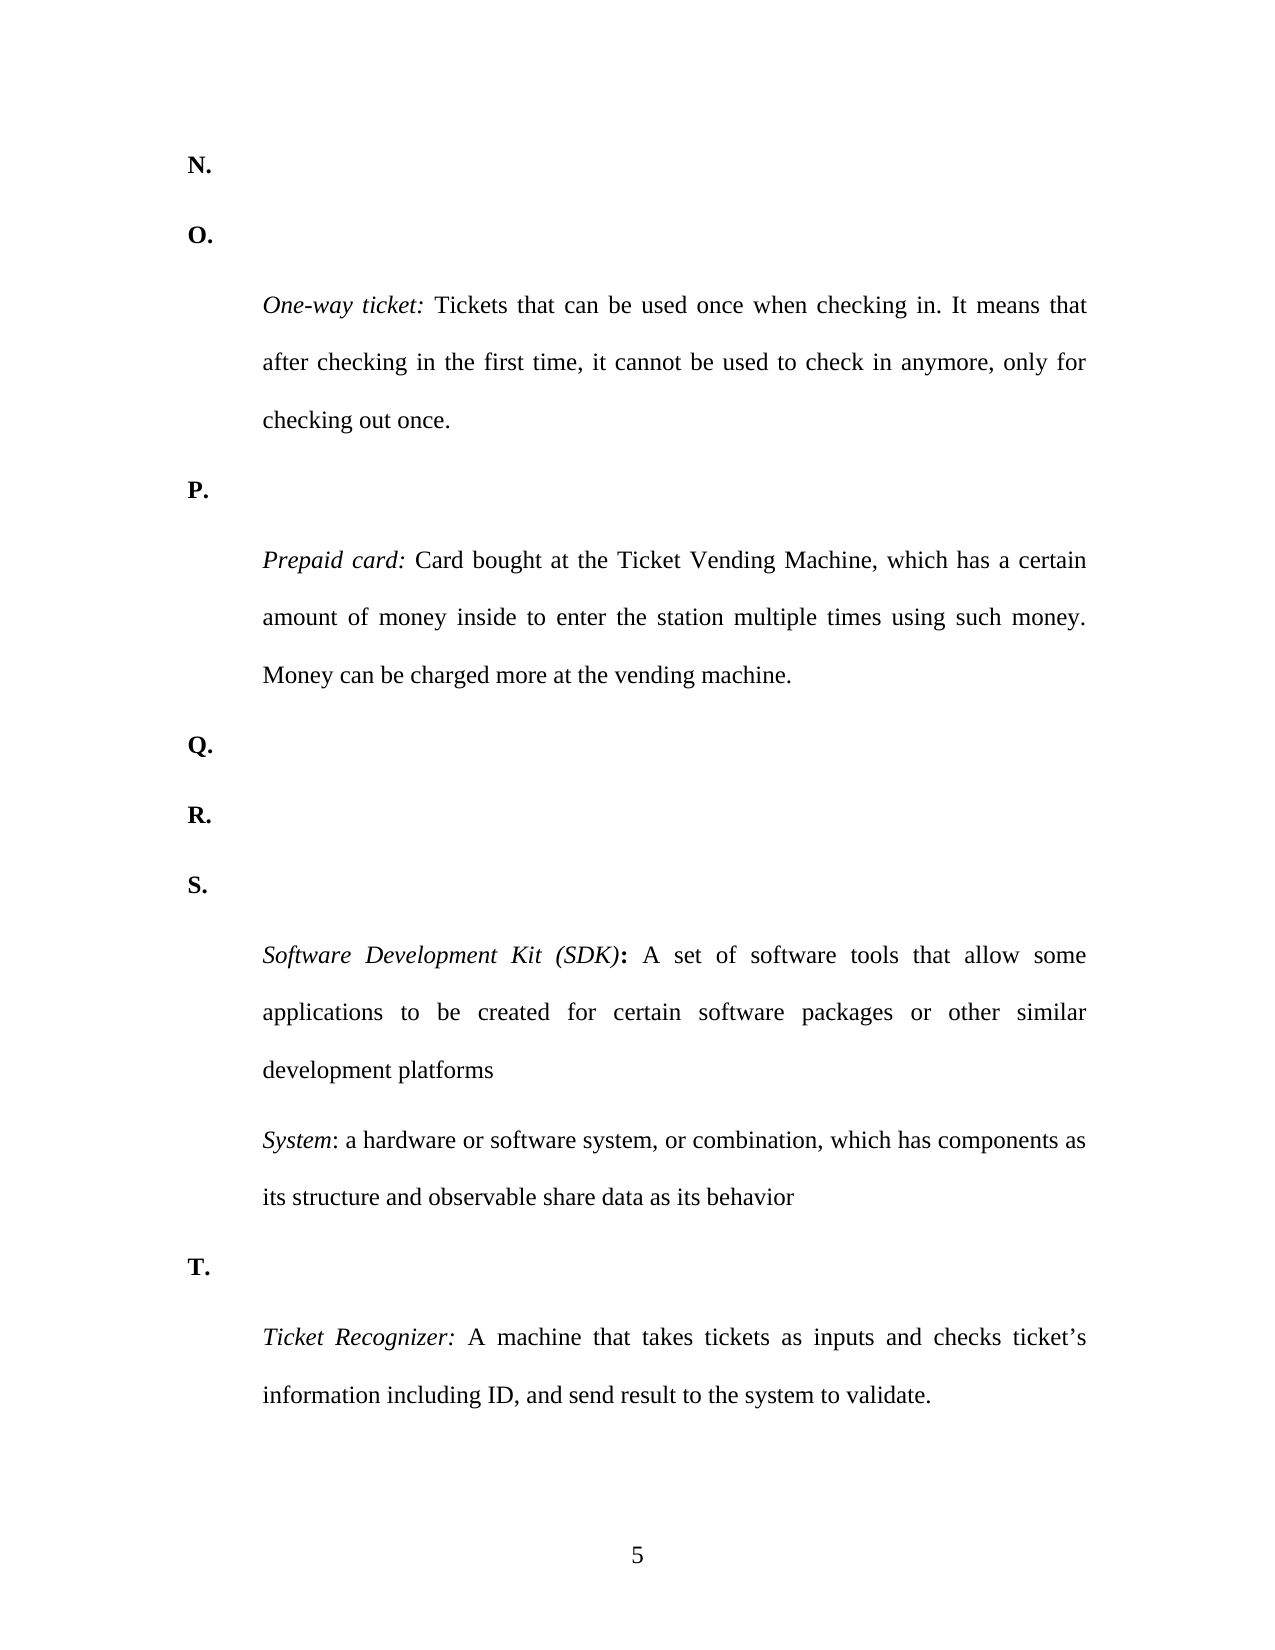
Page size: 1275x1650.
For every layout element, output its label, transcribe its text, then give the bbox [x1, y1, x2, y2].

text R. [187, 800, 1087, 829]
text S. [187, 870, 1087, 899]
text Prepaid card: Card bought at the Ticket Vending Machine, which has a certain amount of money inside to enter the station multiple times using such money. Money can be charged more at the vending machine. [262, 545, 1087, 689]
text Software Development Kit (SDK): A set of software tools that allow some applications to be created for certain software packages or other similar development platforms [262, 940, 1087, 1084]
text Ticket Recognizer: A machine that takes tickets as inputs and checks ticket’s information including ID, and send result to the system to validate. [262, 1322, 1087, 1409]
text O. [187, 220, 1087, 249]
text One-way ticket: Tickets that can be used once when checking in. It means that after checking in the first time, it cannot be used to check in anymore, only for checking out once. [262, 290, 1087, 434]
text P. [187, 475, 1087, 504]
text System: a hardware or software system, or combination, which has components as its structure and observable share data as its behavior [262, 1125, 1087, 1211]
text N. [187, 150, 1087, 179]
text Q. [187, 730, 1087, 759]
text T. [187, 1252, 1087, 1281]
